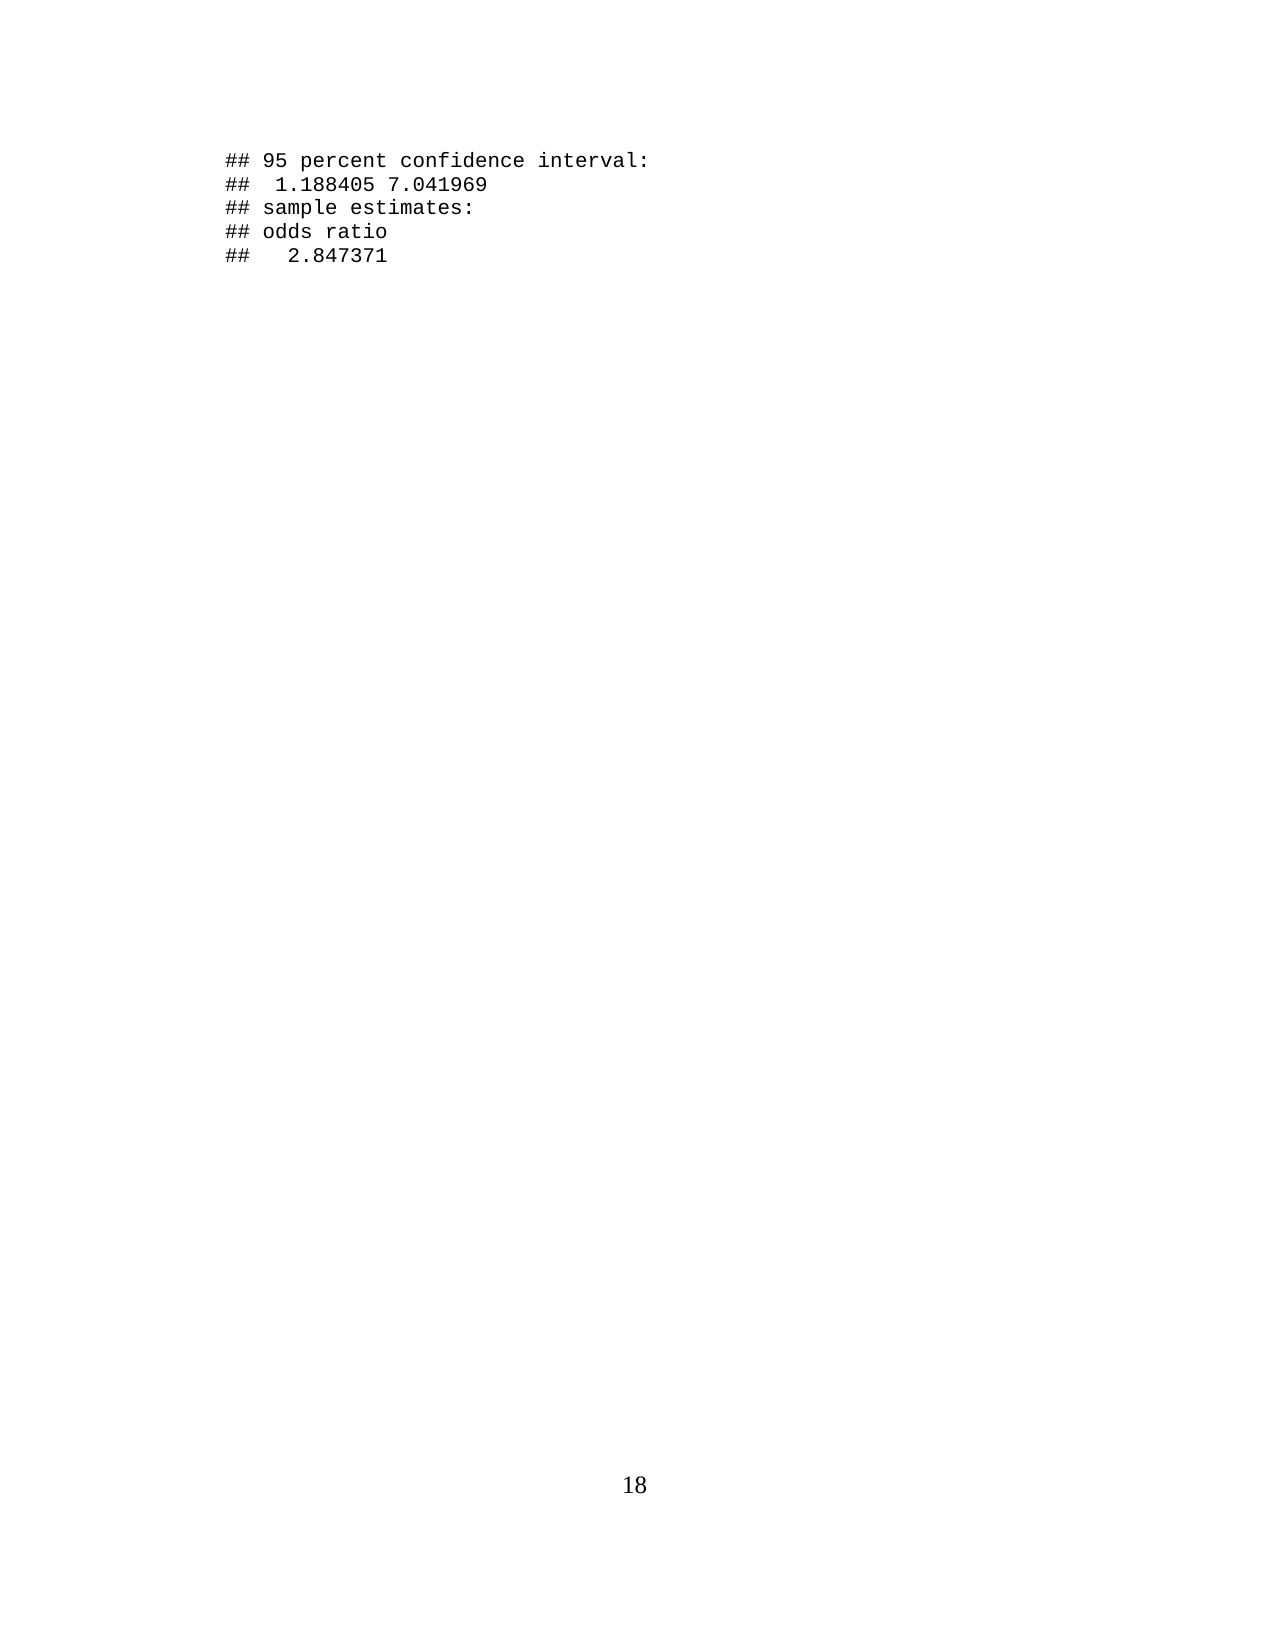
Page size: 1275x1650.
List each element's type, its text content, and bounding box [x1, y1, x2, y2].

list ## 95 percent confidence interval: [187, 150, 1125, 174]
list ## 2.847371 [187, 244, 1125, 268]
list ## 1.188405 7.041969 [187, 174, 1125, 197]
list ## odds ratio [187, 221, 1125, 244]
list ## sample estimates: [187, 197, 1125, 221]
